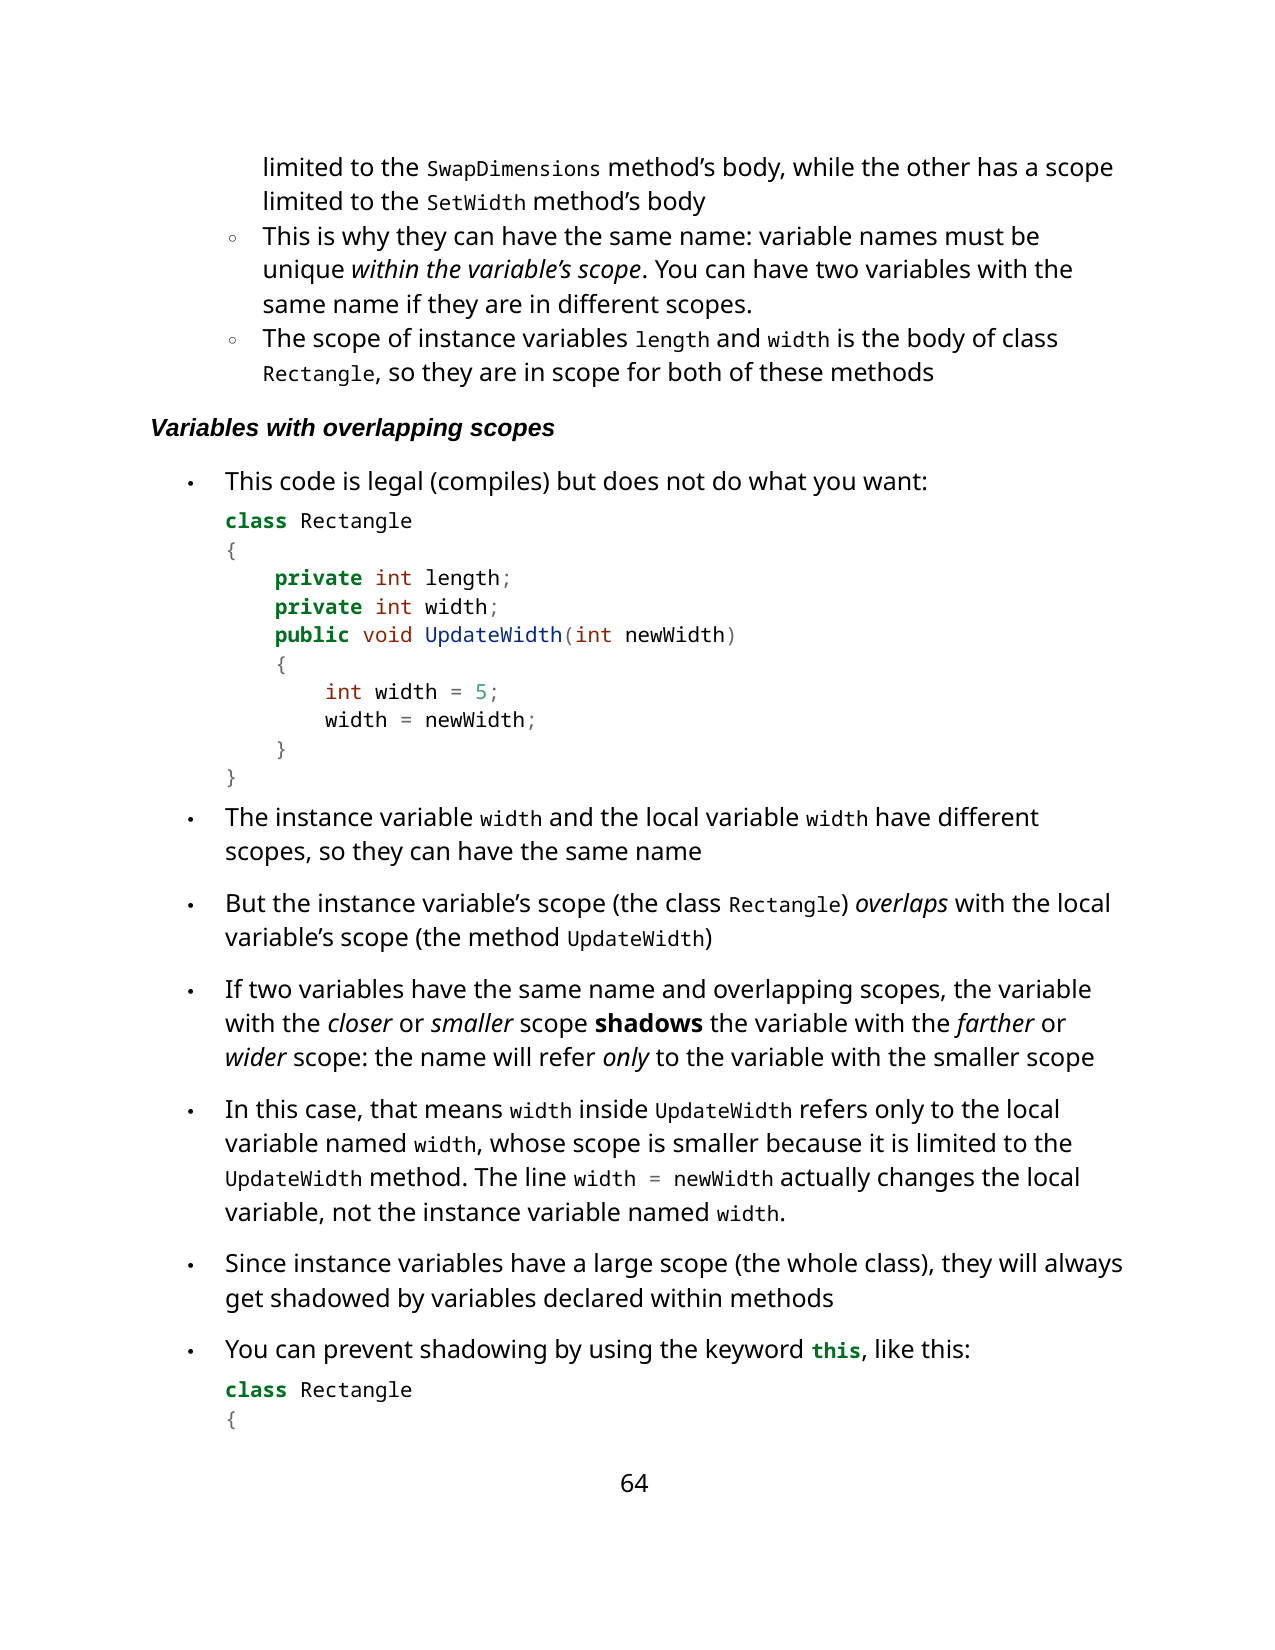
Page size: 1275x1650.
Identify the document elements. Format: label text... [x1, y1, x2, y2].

list { [187, 1404, 1125, 1432]
list } [187, 762, 1125, 791]
list public void UpdateWidth(int newWidth) [187, 620, 1125, 649]
list private int length; [187, 563, 1125, 592]
list This is why they can have the same name: variable names must be unique within the variable’s scope. You can have two variables with the same name if they are in different scopes. [225, 218, 1125, 320]
list If two variables have the same name and overlapping scopes, the variable with the closer or smaller scope shadows the variable with the farther or wider scope: the name will refer only to the variable with the smaller scope [187, 972, 1125, 1074]
list You can prevent shadowing by using the keyword this, like this: [187, 1332, 1125, 1366]
list int width = 5; [187, 677, 1125, 706]
list private int width; [187, 592, 1125, 620]
list { [187, 535, 1125, 563]
list class Rectangle [187, 1375, 1125, 1404]
list Since instance variables have a large scope (the whole class), they will always get shadowed by variables declared within methods [187, 1246, 1125, 1314]
list } [187, 734, 1125, 762]
list But the instance variable’s scope (the class Rectangle) overlaps with the local variable’s scope (the method UpdateWidth) [187, 886, 1125, 954]
list class Rectangle [187, 506, 1125, 535]
list This code is legal (compiles) but does not do what you want: [187, 463, 1125, 497]
list width = newWidth; [187, 706, 1125, 734]
list { [187, 649, 1125, 677]
list The scope of instance variables length and width is the body of class Rectangle, so they are in scope for both of these methods [225, 320, 1125, 388]
list In this case, that means width inside UpdateWidth refers only to the local variable named width, whose scope is smaller because it is limited to the UpdateWidth method. The line width = newWidth actually changes the local variable, not the instance variable named width. [187, 1092, 1125, 1228]
subtitle Variables with overlapping scopes [150, 413, 1125, 442]
list limited to the SwapDimensions method’s body, while the other has a scope limited to the SetWidth method’s body [225, 150, 1125, 218]
list The instance variable width and the local variable width have different scopes, so they can have the same name [187, 800, 1125, 868]
